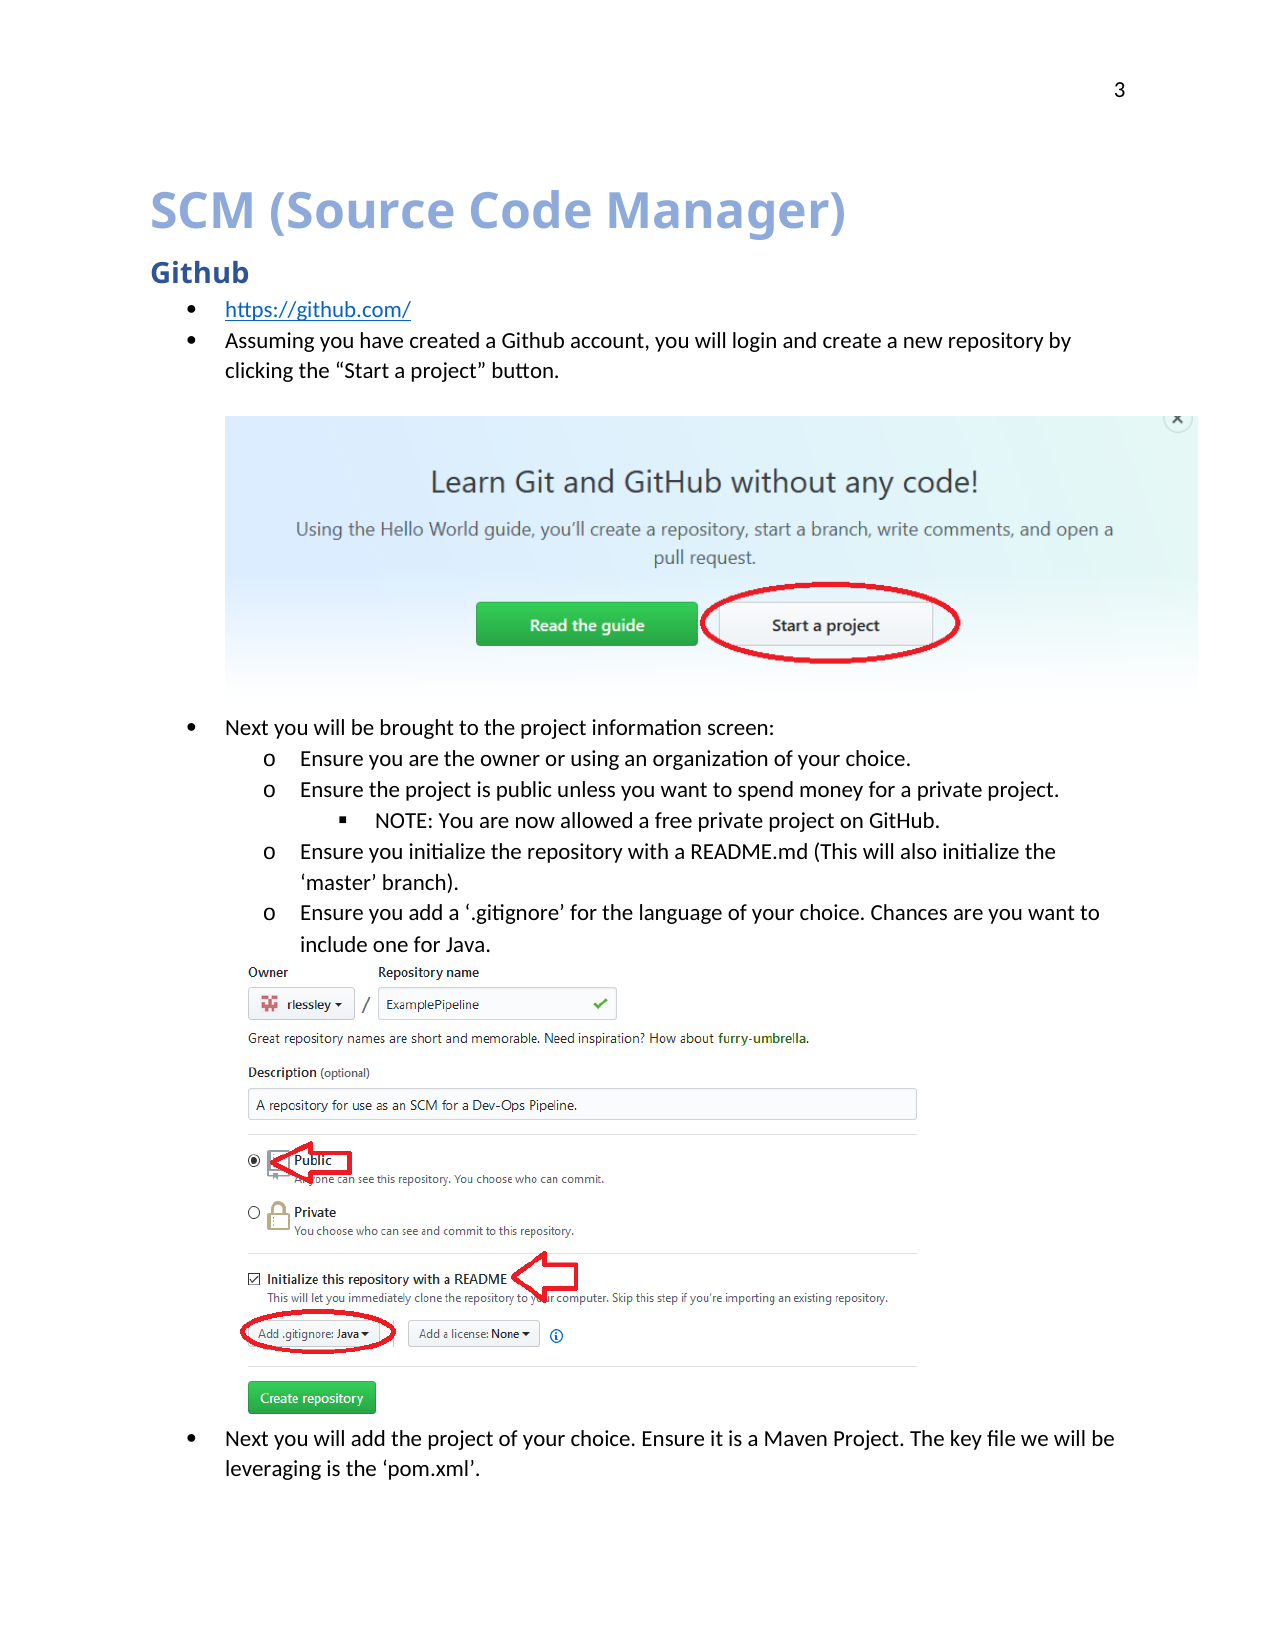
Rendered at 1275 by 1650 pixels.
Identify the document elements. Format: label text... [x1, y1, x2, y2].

list Next you will be brought to the project information screen: [187, 713, 1125, 741]
list NOTE: You are now allowed a free private project on GitHub. [337, 807, 1125, 834]
subtitle Github [150, 253, 1125, 292]
list Ensure you initialize the repository with a README.md (This will also initialize the ‘master’ branch). [262, 837, 1125, 896]
list Ensure you add a ‘.gitignore’ for the language of your choice. Chances are you want to include one for Java. [262, 898, 1125, 958]
subtitle SCM (Source Code Manager) [150, 175, 1125, 243]
list https://github.com/ [187, 296, 1125, 323]
picture [230, 960, 923, 1415]
list Ensure the project is public unless you want to spend money for a private project. [262, 775, 1125, 804]
list Next you will add the project of your choice. Ensure it is a Maven Project. The key file we will be leveraging is the ‘pom.xml’. [187, 1424, 1125, 1482]
list Assuming you have created a Github account, you will login and create a new repository by clicking the “Start a project” button. [187, 326, 1125, 384]
picture [225, 416, 1199, 712]
list Ensure you are the owner or using an organization of your choice. [262, 744, 1125, 773]
